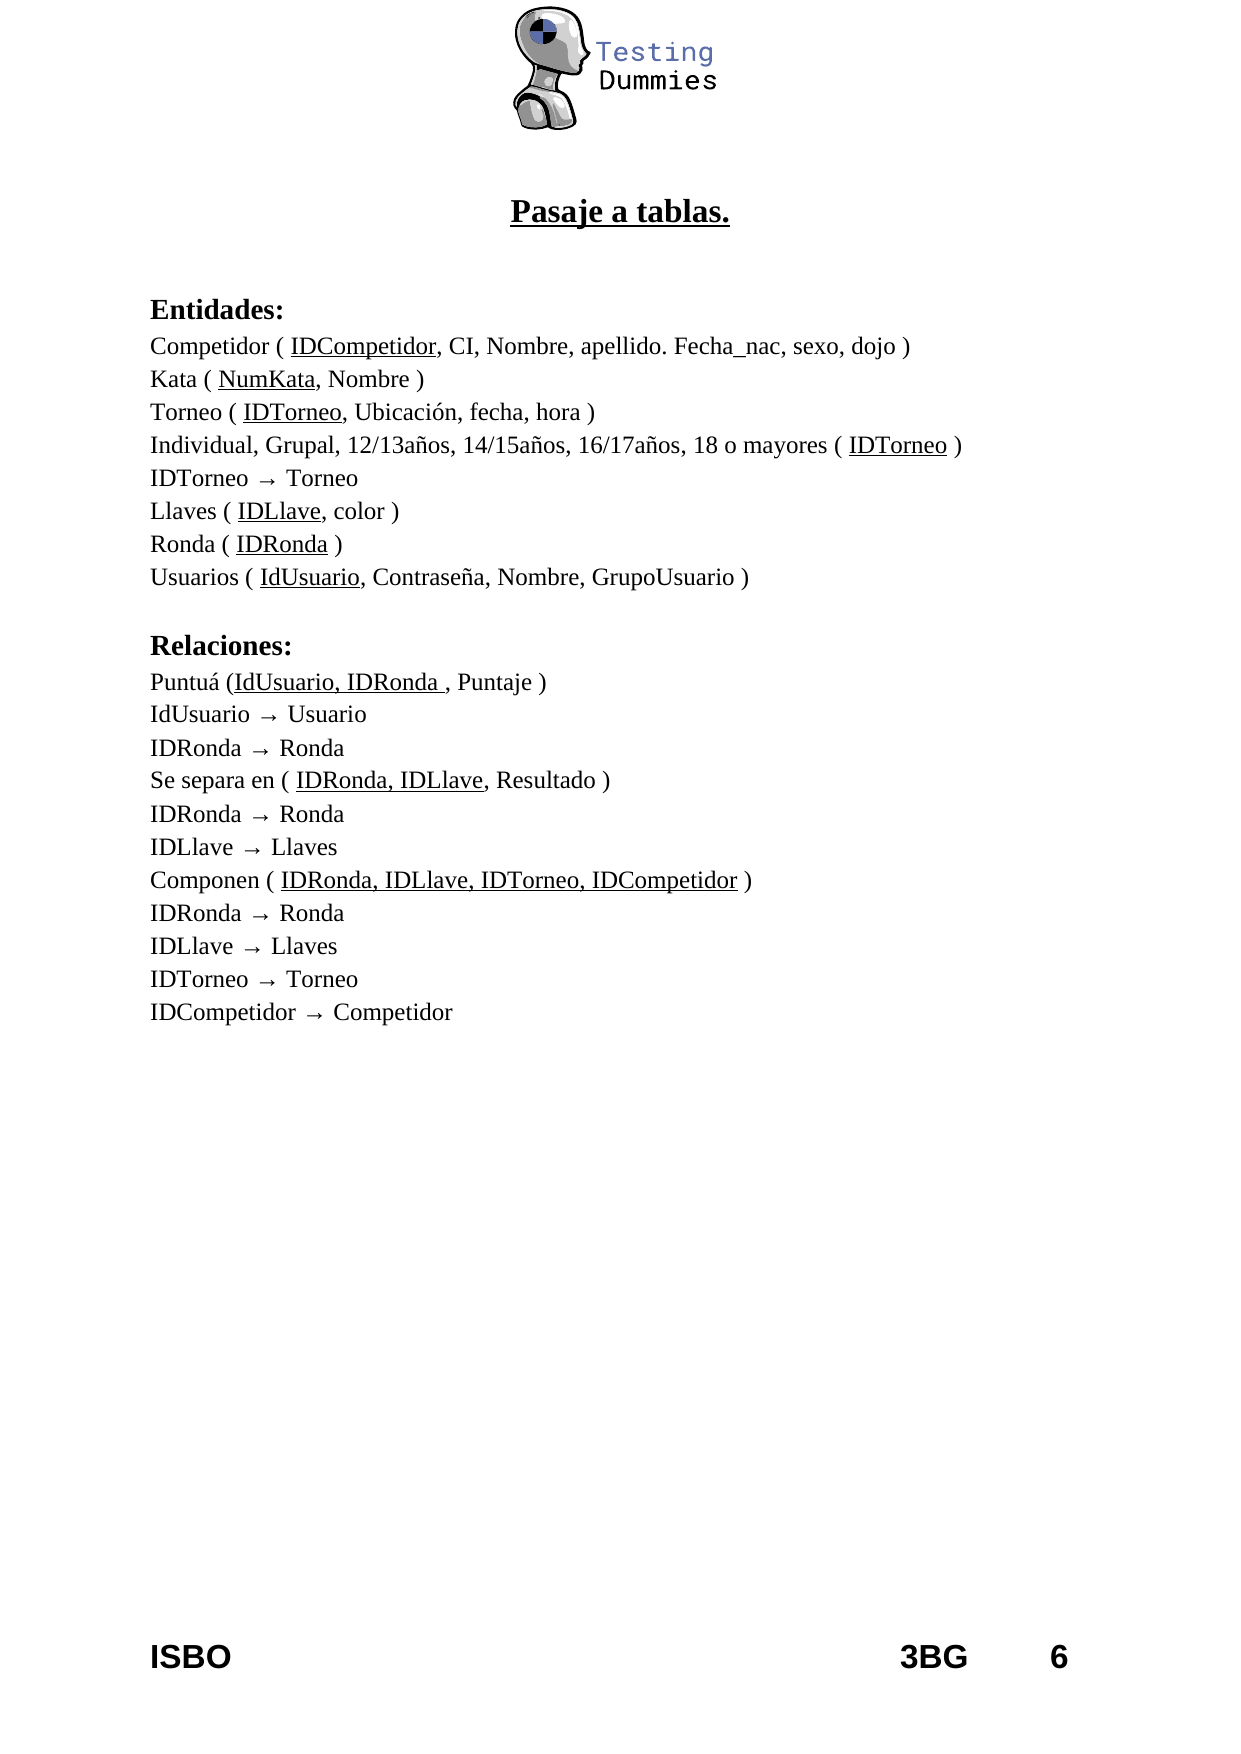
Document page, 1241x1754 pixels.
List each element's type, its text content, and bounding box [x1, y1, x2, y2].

text Kata ( NumKata, Nombre ) [150, 364, 1090, 393]
text Componen ( IDRonda, IDLlave, IDTorneo, IDCompetidor ) [150, 865, 1090, 893]
text IDLlave → Llaves [150, 832, 1090, 860]
text IDRonda → Ronda [150, 733, 1090, 761]
text Ronda ( IDRonda ) [150, 529, 1090, 558]
text IdUsuario → Usuario [150, 699, 1090, 728]
text IDCompetidor → Competidor [150, 997, 1090, 1026]
text IDTorneo → Torneo [150, 463, 1090, 492]
text IDTorneo → Torneo [150, 964, 1090, 992]
text Se separa en ( IDRonda, IDLlave, Resultado ) [150, 766, 1090, 794]
text Puntuá (IdUsuario, IDRonda , Puntaje ) [150, 667, 1090, 695]
text Entidades: [150, 292, 1090, 326]
text IDRonda → Ronda [150, 799, 1090, 827]
text Llaves ( IDLlave, color ) [150, 496, 1090, 525]
text IDLlave → Llaves [150, 931, 1090, 959]
text Torneo ( IDTorneo, Ubicación, fecha, hora ) [150, 397, 1090, 426]
text Individual, Grupal, 12/13años, 14/15años, 16/17años, 18 o mayores ( IDTorneo ) [150, 430, 1090, 459]
text IDRonda → Ronda [150, 898, 1090, 926]
text Relaciones: [150, 628, 1090, 662]
subtitle Pasaje a tablas. [150, 192, 1090, 230]
text Usuarios ( IdUsuario, Contraseña, Nombre, GrupoUsuario ) [150, 562, 1090, 591]
text Competidor ( IDCompetidor, CI, Nombre, apellido. Fecha_nac, sexo, dojo ) [150, 331, 1090, 359]
